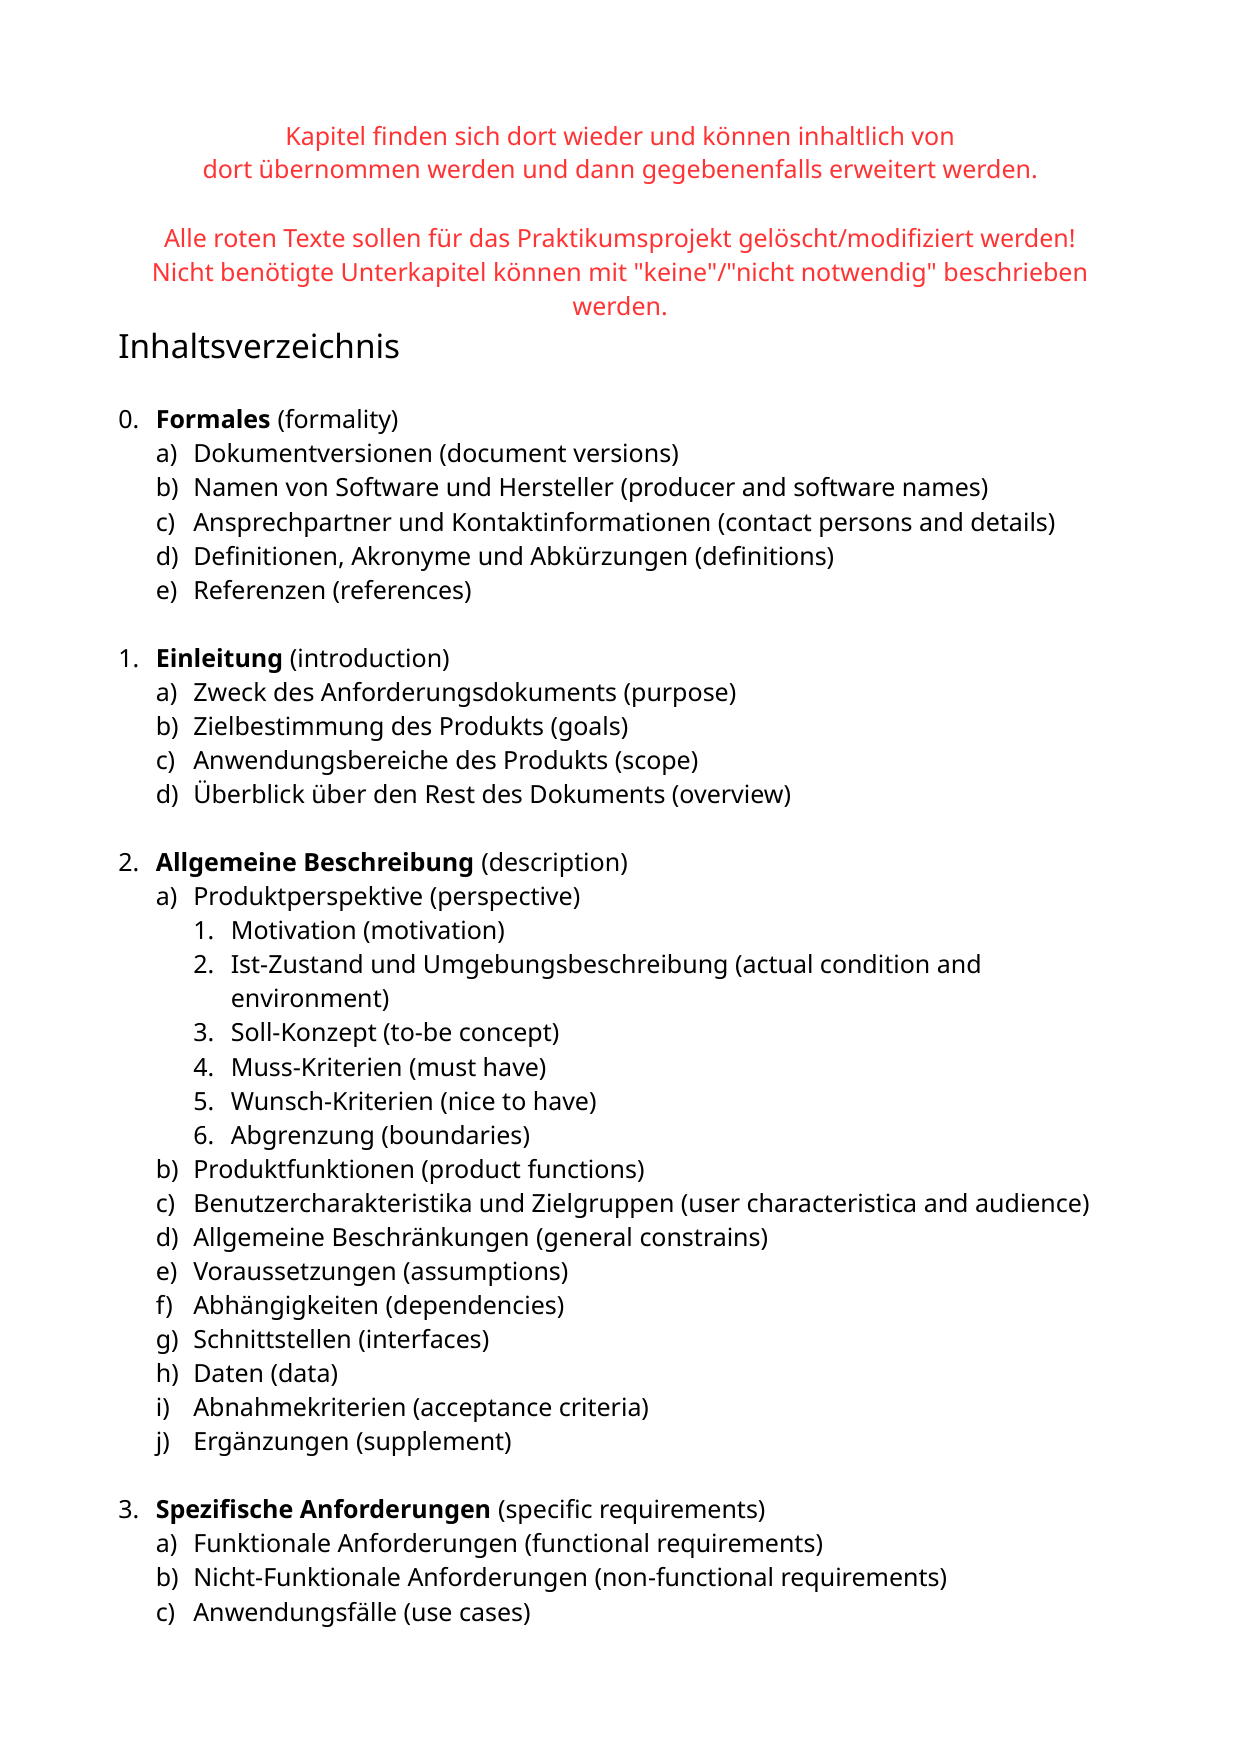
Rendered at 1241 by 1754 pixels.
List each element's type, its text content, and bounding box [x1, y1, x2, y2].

list Wunsch-Kriterien (nice to have) [193, 1083, 1122, 1117]
list Spezifische Anforderungen (specific requirements) [118, 1492, 1122, 1526]
text Inhaltsverzeichnis [118, 322, 1122, 368]
list Motivation (motivation) [193, 913, 1122, 947]
list Nicht-Funktionale Anforderungen (non-functional requirements) [156, 1560, 1122, 1594]
list Einleitung (introduction) [118, 640, 1122, 674]
text Nicht benötigte Unterkapitel können mit "keine"/"nicht notwendig" beschrieben werden. [118, 254, 1122, 322]
list Allgemeine Beschreibung (description) [118, 845, 1122, 879]
text Alle roten Texte sollen für das Praktikumsprojekt gelöscht/modifiziert werden! [118, 220, 1122, 254]
list Benutzercharakteristika und Zielgruppen (user characteristica and audience) [156, 1185, 1122, 1219]
list Formales (formality) [118, 402, 1122, 436]
list Zweck des Anforderungsdokuments (purpose) [156, 674, 1122, 708]
list Produktperspektive (perspective) [156, 879, 1122, 913]
list Allgemeine Beschränkungen (general constrains) [156, 1219, 1122, 1253]
list Anwendungsfälle (use cases) [156, 1594, 1122, 1628]
list Soll-Konzept (to-be concept) [193, 1015, 1122, 1049]
list Abhängigkeiten (dependencies) [156, 1288, 1122, 1322]
list Voraussetzungen (assumptions) [156, 1253, 1122, 1288]
list Schnittstellen (interfaces) [156, 1322, 1122, 1356]
list Produktfunktionen (product functions) [156, 1151, 1122, 1185]
list Referenzen (references) [156, 572, 1122, 606]
list Zielbestimmung des Produkts (goals) [156, 708, 1122, 743]
list Dokumentversionen (document versions) [156, 436, 1122, 470]
list Ergänzungen (supplement) [156, 1424, 1122, 1458]
list Abgrenzung (boundaries) [193, 1117, 1122, 1151]
list Namen von Software und Hersteller (producer and software names) [156, 470, 1122, 504]
list Anwendungsbereiche des Produkts (scope) [156, 743, 1122, 777]
list Ist-Zustand und Umgebungsbeschreibung (actual condition and environment) [193, 947, 1122, 1015]
list Abnahmekriterien (acceptance criteria) [156, 1390, 1122, 1424]
text dort übernommen werden und dann gegebenenfalls erweitert werden. [118, 152, 1122, 186]
list Funktionale Anforderungen (functional requirements) [156, 1526, 1122, 1560]
list Ansprechpartner und Kontaktinformationen (contact persons and details) [156, 504, 1122, 538]
list Überblick über den Rest des Dokuments (overview) [156, 777, 1122, 811]
list Daten (data) [156, 1356, 1122, 1390]
text Kapitel finden sich dort wieder und können inhaltlich von [118, 118, 1122, 152]
list Muss-Kriterien (must have) [193, 1049, 1122, 1083]
list Definitionen, Akronyme und Abkürzungen (definitions) [156, 538, 1122, 572]
